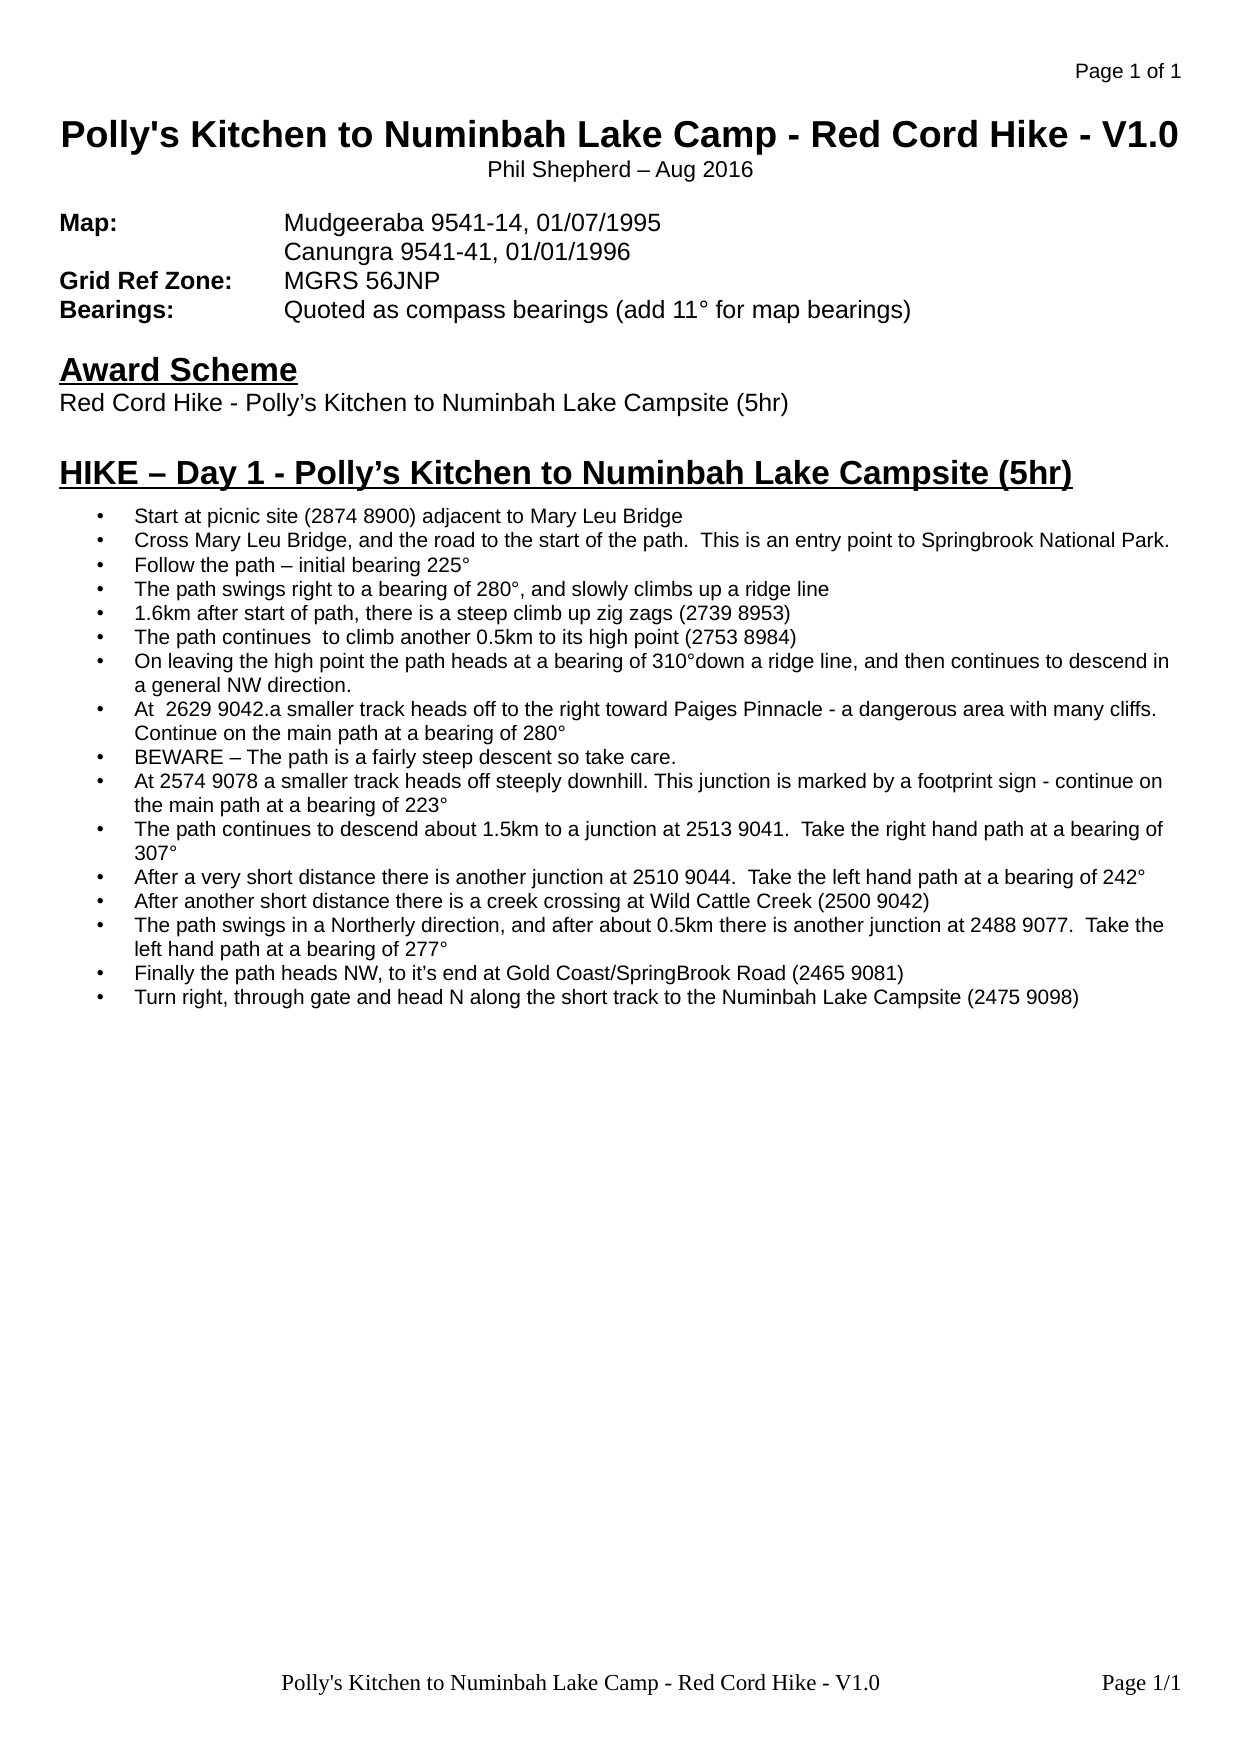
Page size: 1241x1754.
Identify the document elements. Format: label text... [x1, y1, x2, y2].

text Map: Mudgeeraba 9541-14, 01/07/1995 Canungra 9541-41, 01/01/1996 [59, 208, 1181, 266]
list 1.6km after start of path, there is a steep climb up zig zags (2739 8953) [97, 601, 1181, 624]
list Turn right, through gate and head N along the short track to the Numinbah Lake Campsite (2475 9098) [97, 985, 1181, 1009]
list On leaving the high point the path heads at a bearing of 310°down a ridge line, and then continues to descend in a general NW direction. [97, 649, 1181, 697]
list At 2629 9042.a smaller track heads off to the right toward Paiges Pinnacle - a dangerous area with many cliffs. Continue on the main path at a bearing of 280° [97, 697, 1181, 745]
list Finally the path heads NW, to it’s end at Gold Coast/SpringBrook Road (2465 9081) [97, 961, 1181, 985]
list After a very short distance there is another junction at 2510 9044. Take the left hand path at a bearing of 242° [97, 865, 1181, 889]
list The path continues to descend about 1.5km to a junction at 2513 9041. Take the right hand path at a bearing of 307° [97, 817, 1181, 865]
list At 2574 9078 a smaller track heads off steeply downhill. This junction is marked by a footprint sign - continue on the main path at a bearing of 223° [97, 769, 1181, 817]
list Cross Mary Leu Bridge, and the road to the start of the path. This is an entry point to Springbrook National Park. [97, 528, 1181, 552]
list Follow the path – initial bearing 225° [97, 552, 1181, 576]
subtitle Polly's Kitchen to Numinbah Lake Camp - Red Cord Hike - V1.0 [59, 112, 1181, 156]
list Start at picnic site (2874 8900) adjacent to Mary Leu Bridge [97, 504, 1181, 528]
list After another short distance there is a creek crossing at Wild Cattle Creek (2500 9042) [97, 889, 1181, 913]
subtitle Award Scheme [59, 350, 1181, 388]
text Grid Ref Zone: MGRS 56JNP [59, 266, 1181, 294]
list BEWARE – The path is a fairly steep descent so take care. [97, 745, 1181, 769]
text Bearings: Quoted as compass bearings (add 11° for map bearings) [59, 294, 1181, 323]
text Red Cord Hike - Polly’s Kitchen to Numinbah Lake Campsite (5hr) [59, 388, 1181, 417]
list The path continues to climb another 0.5km to its high point (2753 8984) [97, 624, 1181, 649]
text Phil Shepherd – Aug 2016 [59, 156, 1181, 182]
list The path swings in a Northerly direction, and after about 0.5km there is another junction at 2488 9077. Take the left hand path at a bearing of 277° [97, 913, 1181, 961]
list The path swings right to a bearing of 280°, and slowly climbs up a ridge line [97, 576, 1181, 601]
text HIKE – Day 1 - Polly’s Kitchen to Numinbah Lake Campsite (5hr) [59, 453, 1181, 492]
